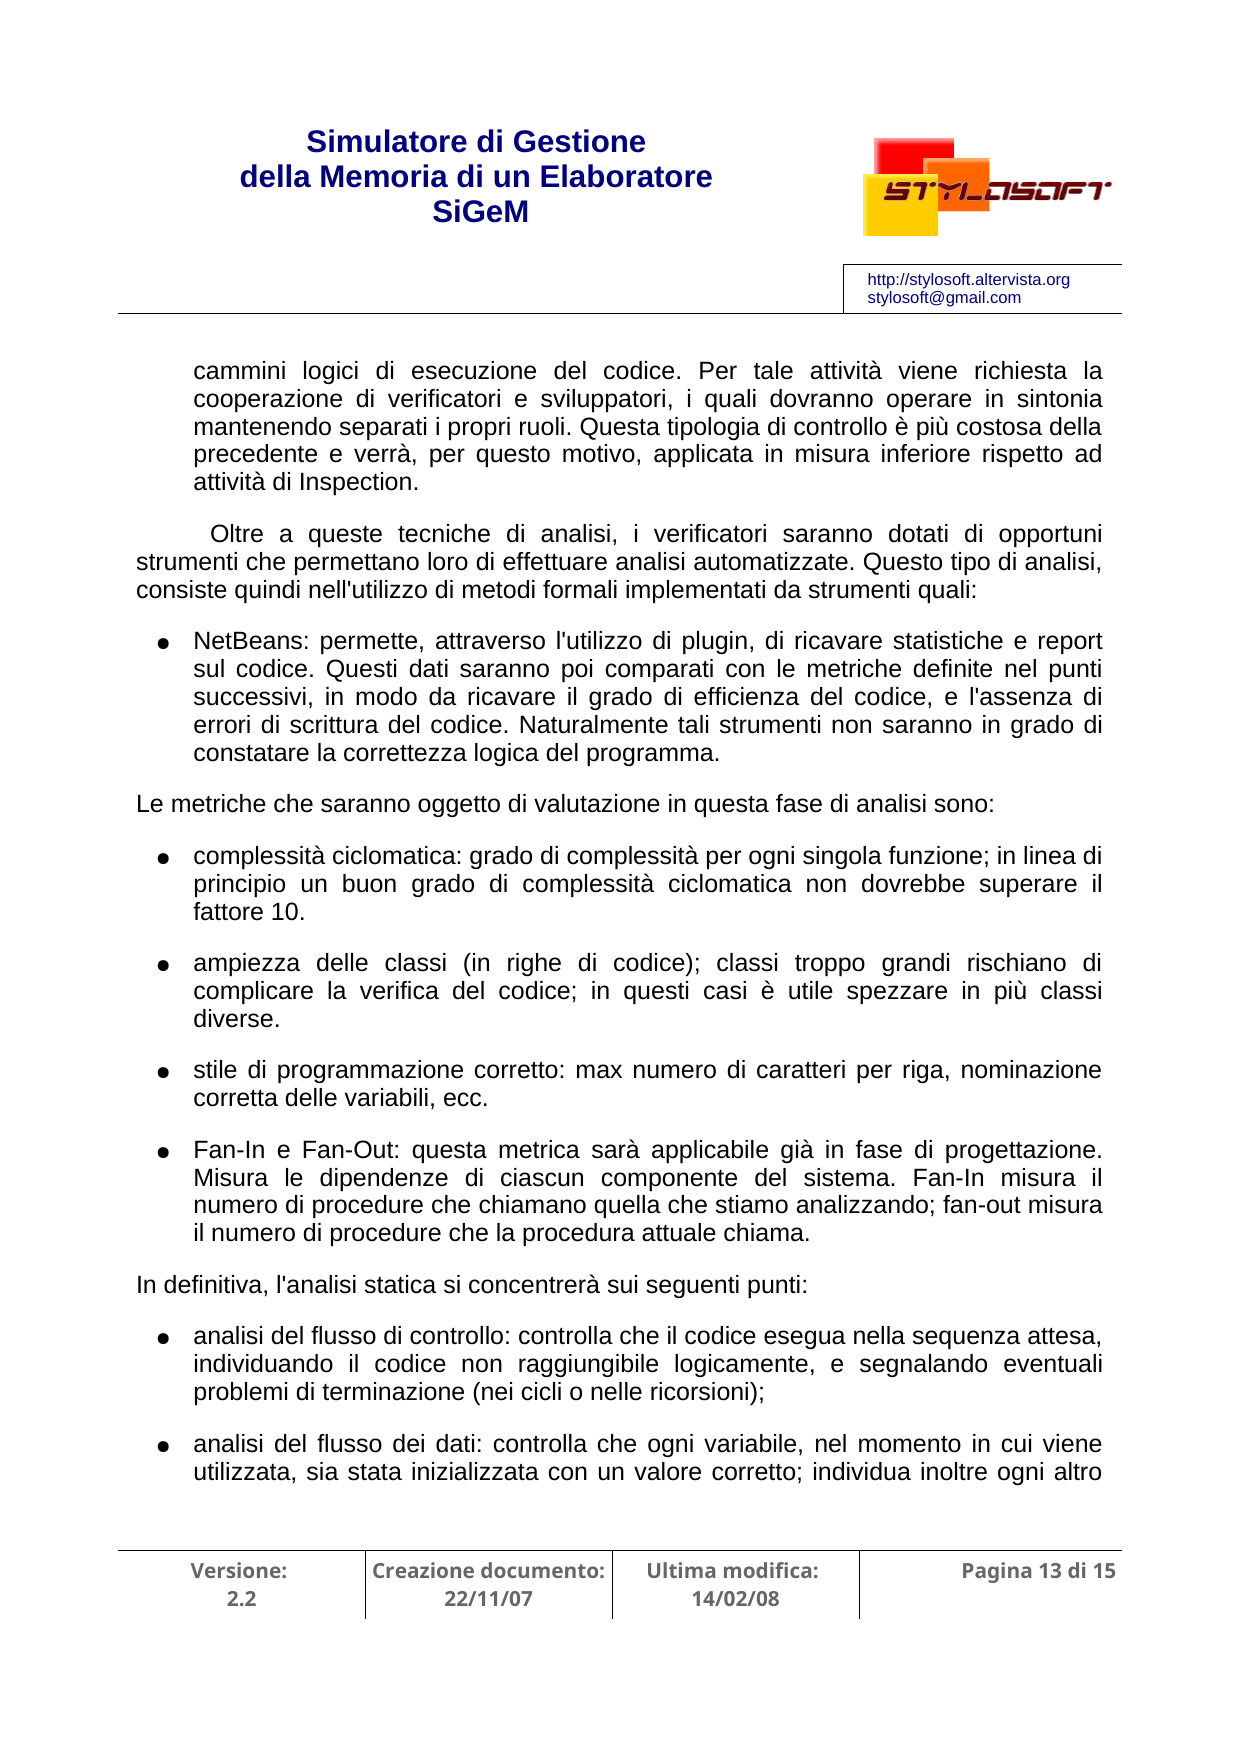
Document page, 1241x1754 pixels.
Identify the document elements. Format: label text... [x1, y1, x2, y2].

list stile di programmazione corretto: max numero di caratteri per riga, nominazione corretta delle variabili, ecc. [156, 1056, 1104, 1112]
list cammini logici di esecuzione del codice. Per tale attività viene richiesta la cooperazione di verificatori e sviluppatori, i quali dovranno operare in sintonia mantenendo separati i propri ruoli. Questa tipologia di controllo è più costosa della precedente e verrà, per questo motivo, applicata in misura inferiore rispetto ad attività di Inspection. [156, 357, 1104, 496]
text In definitiva, l'analisi statica si concentrerà sui seguenti punti: [136, 1271, 1104, 1299]
list NetBeans: permette, attraverso l'utilizzo di plugin, di ricavare statistiche e report sul codice. Questi dati saranno poi comparati con le metriche definite nel punti successivi, in modo da ricavare il grado di efficienza del codice, e l'assenza di errori di scrittura del codice. Naturalmente tali strumenti non saranno in grado di constatare la correttezza logica del programma. [156, 627, 1104, 767]
list ampiezza delle classi (in righe di codice); classi troppo grandi rischiano di complicare la verifica del codice; in questi casi è utile spezzare in più classi diverse. [156, 949, 1104, 1033]
list complessità ciclomatica: grado di complessità per ogni singola funzione; in linea di principio un buon grado di complessità ciclomatica non dovrebbe superare il fattore 10. [156, 842, 1104, 925]
list Fan-In e Fan-Out: questa metrica sarà applicabile già in fase di progettazione. Misura le dipendenze di ciascun componente del sistema. Fan-In misura il numero di procedure che chiamano quella che stiamo analizzando; fan-out misura il numero di procedure che la procedura attuale chiama. [156, 1136, 1104, 1247]
text Le metriche che saranno oggetto di valutazione in questa fase di analisi sono: [136, 790, 1104, 818]
list analisi del flusso di controllo: controlla che il codice esegua nella sequenza attesa, individuando il codice non raggiungibile logicamente, e segnalando eventuali problemi di terminazione (nei cicli o nelle ricorsioni); [156, 1322, 1104, 1406]
text Oltre a queste tecniche di analisi, i verificatori saranno dotati di opportuni strumenti che permettano loro di effettuare analisi automatizzate. Questo tipo di analisi, consiste quindi nell'utilizzo di metodi formali implementati da strumenti quali: [136, 520, 1104, 603]
picture [848, 123, 1117, 247]
list analisi del flusso dei dati: controlla che ogni variabile, nel momento in cui viene utilizzata, sia stata inizializzata con un valore corretto; individua inoltre ogni altro [156, 1429, 1104, 1485]
